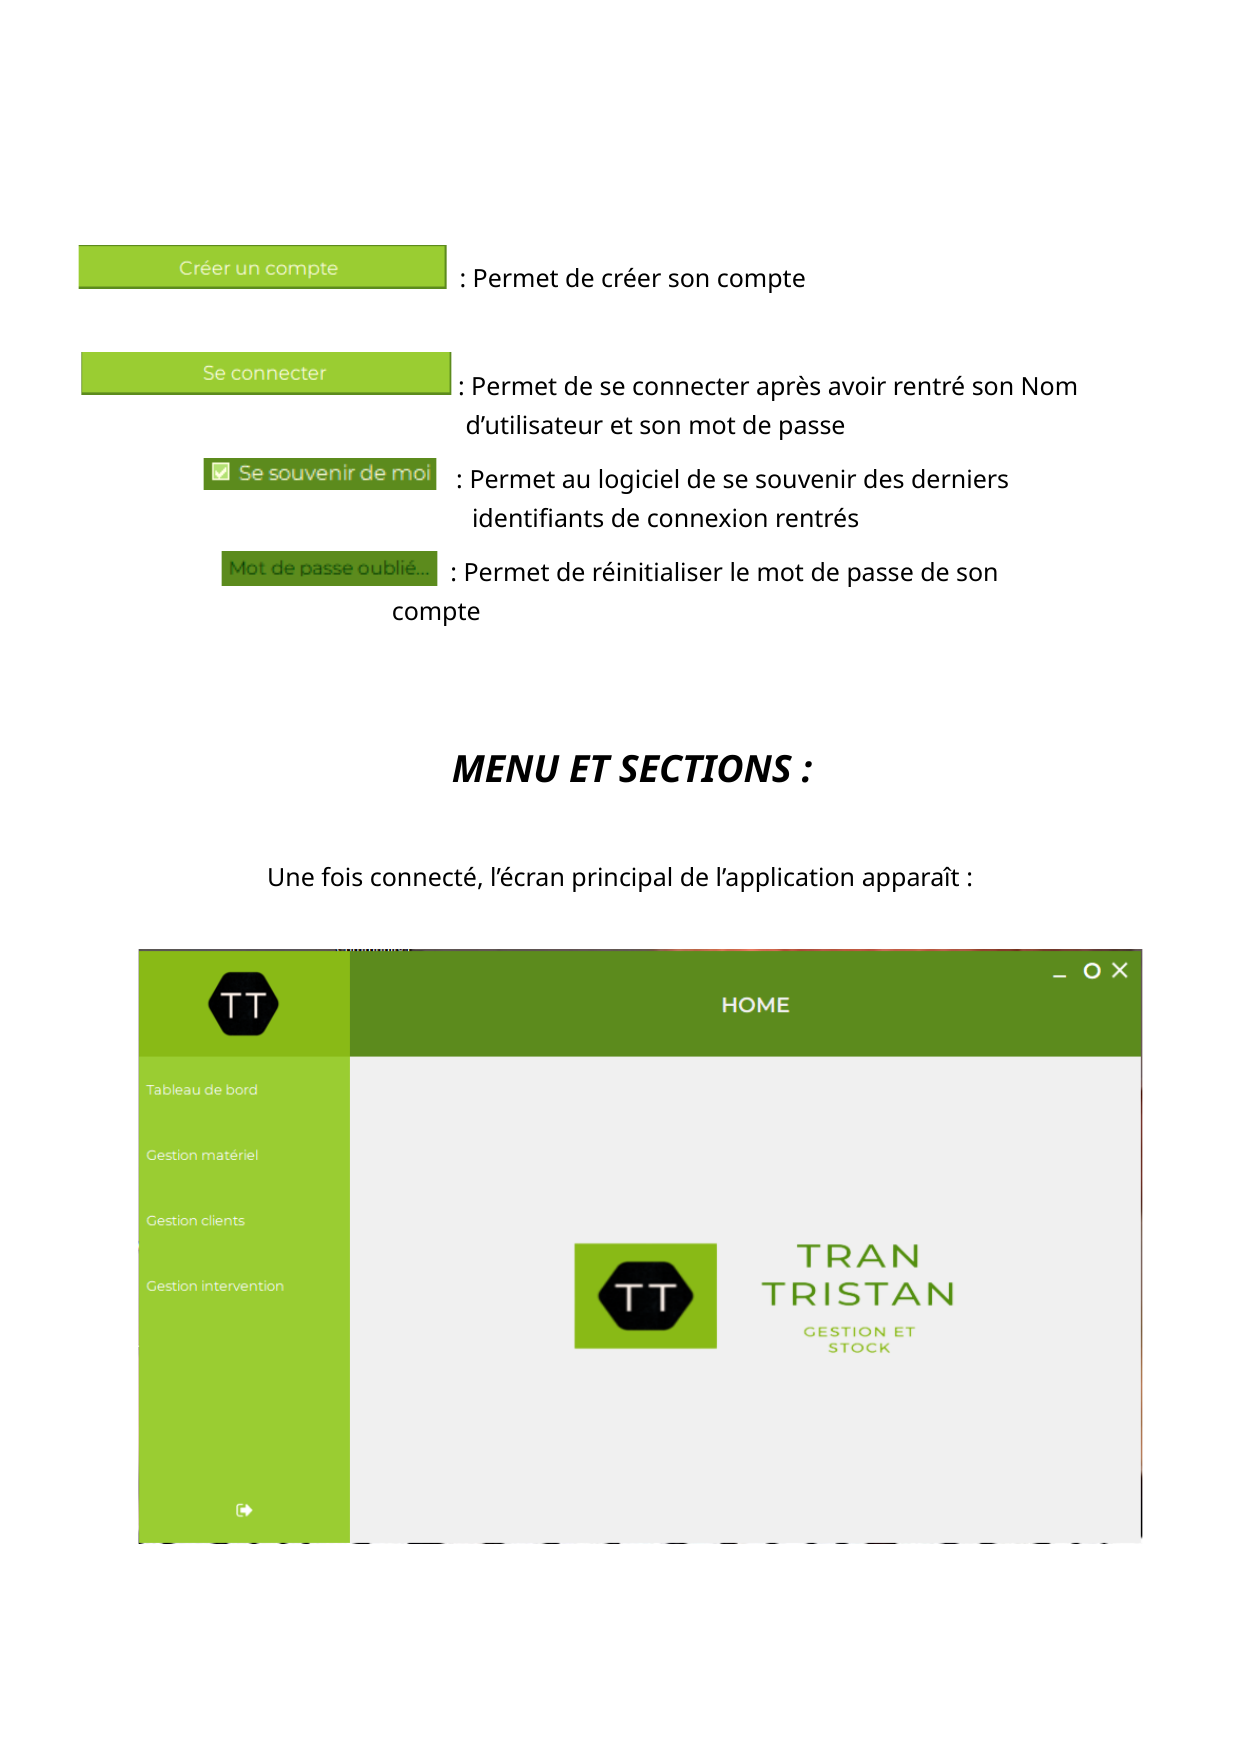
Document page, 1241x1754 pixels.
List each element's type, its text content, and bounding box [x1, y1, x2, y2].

text Une fois connecté, l’écran principal de l’application apparaît : [118, 860, 1122, 894]
picture [221, 551, 438, 586]
picture [138, 949, 1143, 1544]
text MENU ET SECTIONS : [156, 742, 1122, 793]
picture [81, 352, 452, 395]
text : Permet au logiciel de se souvenir des derniers identifiants de connexion rentrés [118, 461, 1122, 534]
picture [203, 458, 437, 490]
picture [78, 245, 447, 289]
text : Permet de créer son compte [118, 261, 1122, 295]
text : Permet de se connecter après avoir rentré son Nom d’utilisateur et son mot de passe [118, 368, 1122, 442]
text : Permet de réinitialiser le mot de passe de son compte [118, 554, 1122, 627]
